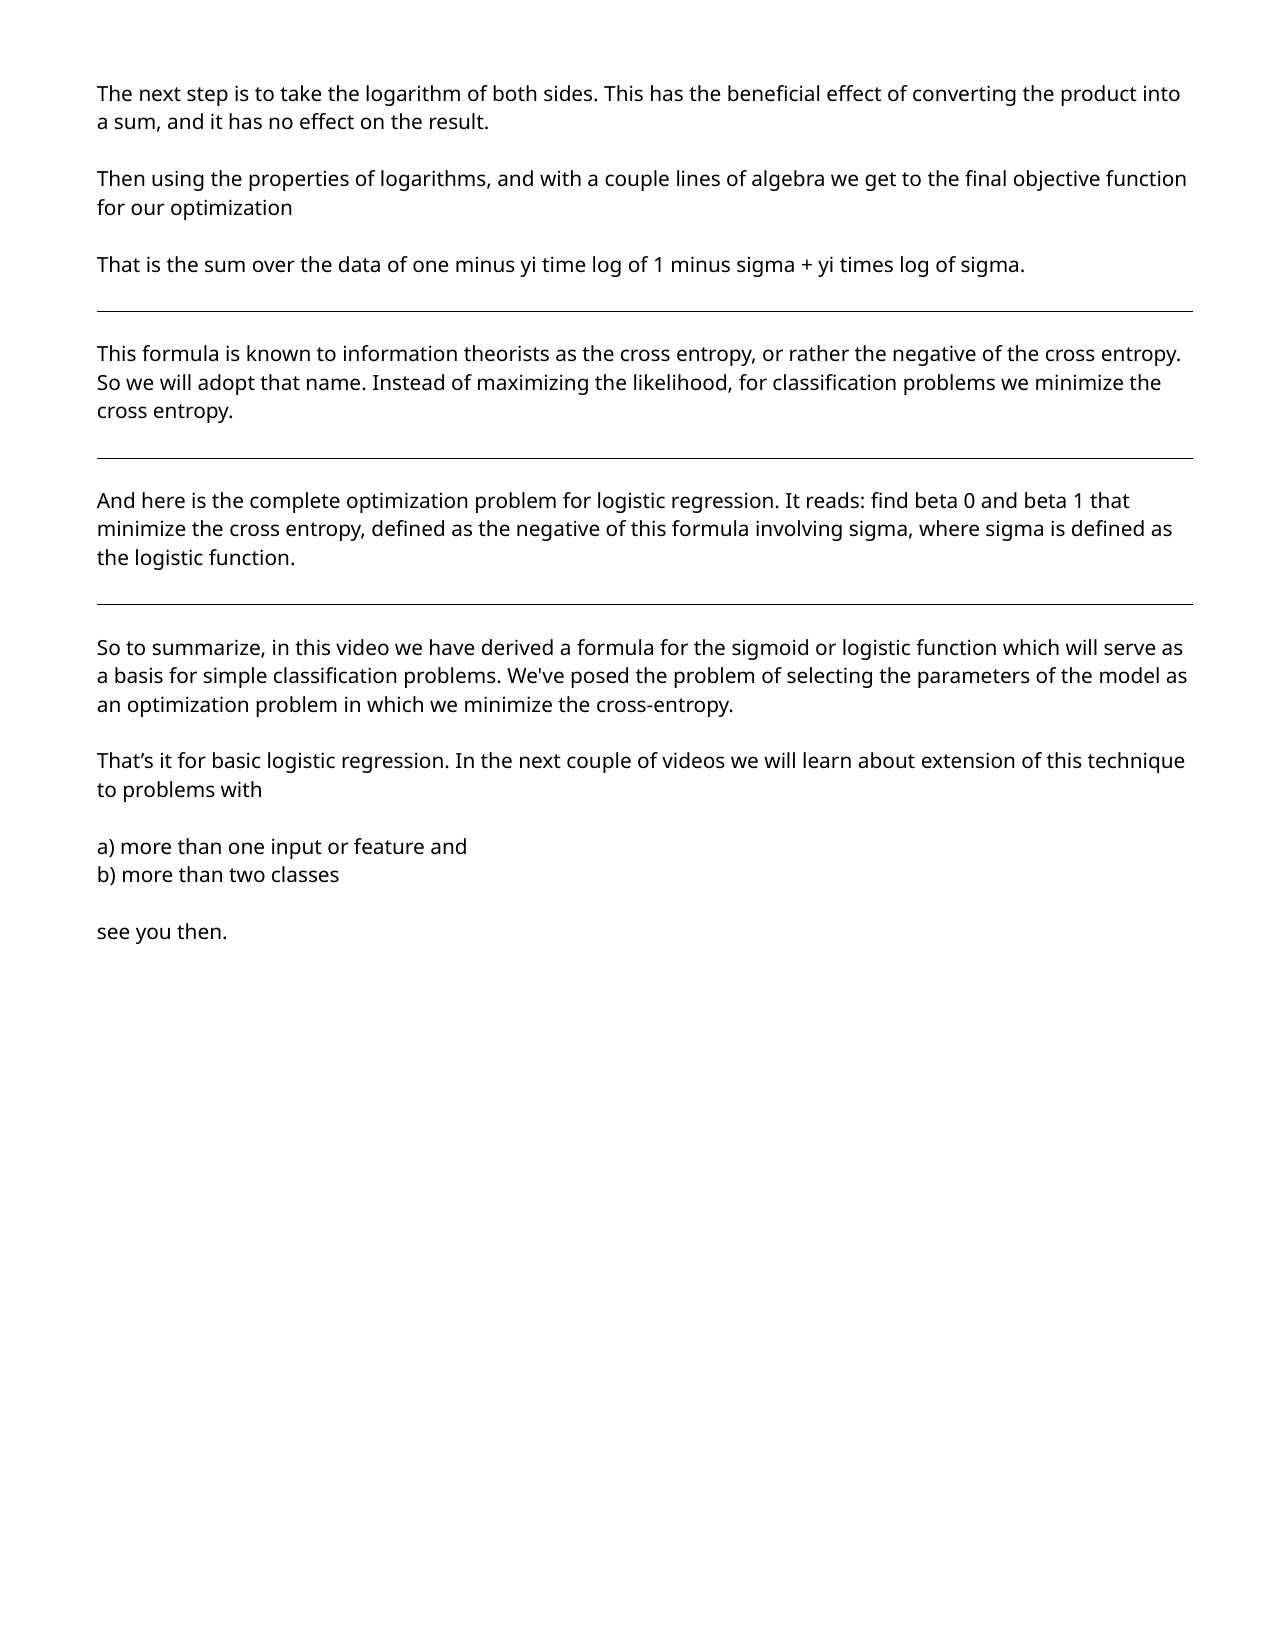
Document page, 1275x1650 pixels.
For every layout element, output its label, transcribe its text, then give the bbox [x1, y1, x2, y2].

text This formula is known to information theorists as the cross entropy, or rather the negative of the cross entropy. So we will adopt that name. Instead of maximizing the likelihood, for classification problems we minimize the cross entropy. [97, 339, 1193, 425]
text see you then. [97, 917, 1193, 946]
text So to summarize, in this video we have derived a formula for the sigmoid or logistic function which will serve as a basis for simple classification problems. We've posed the problem of selecting the parameters of the model as an optimization problem in which we minimize the cross-entropy. [97, 633, 1193, 718]
text And here is the complete optimization problem for logistic regression. It reads: find beta 0 and beta 1 that minimize the cross entropy, defined as the negative of this formula involving sigma, where sigma is defined as the logistic function. [97, 486, 1193, 571]
text b) more than two classes [97, 860, 1193, 889]
text That is the sum over the data of one minus yi time log of 1 minus sigma + yi times log of sigma. [97, 250, 1193, 278]
text The next step is to take the logarithm of both sides. This has the beneficial effect of converting the product into a sum, and it has no effect on the result. [97, 79, 1193, 136]
text a) more than one input or feature and [97, 832, 1193, 860]
text That’s it for basic logistic regression. In the next couple of videos we will learn about extension of this technique to problems with [97, 747, 1193, 803]
text Then using the properties of logarithms, and with a couple lines of algebra we get to the final objective function for our optimization [97, 164, 1193, 221]
